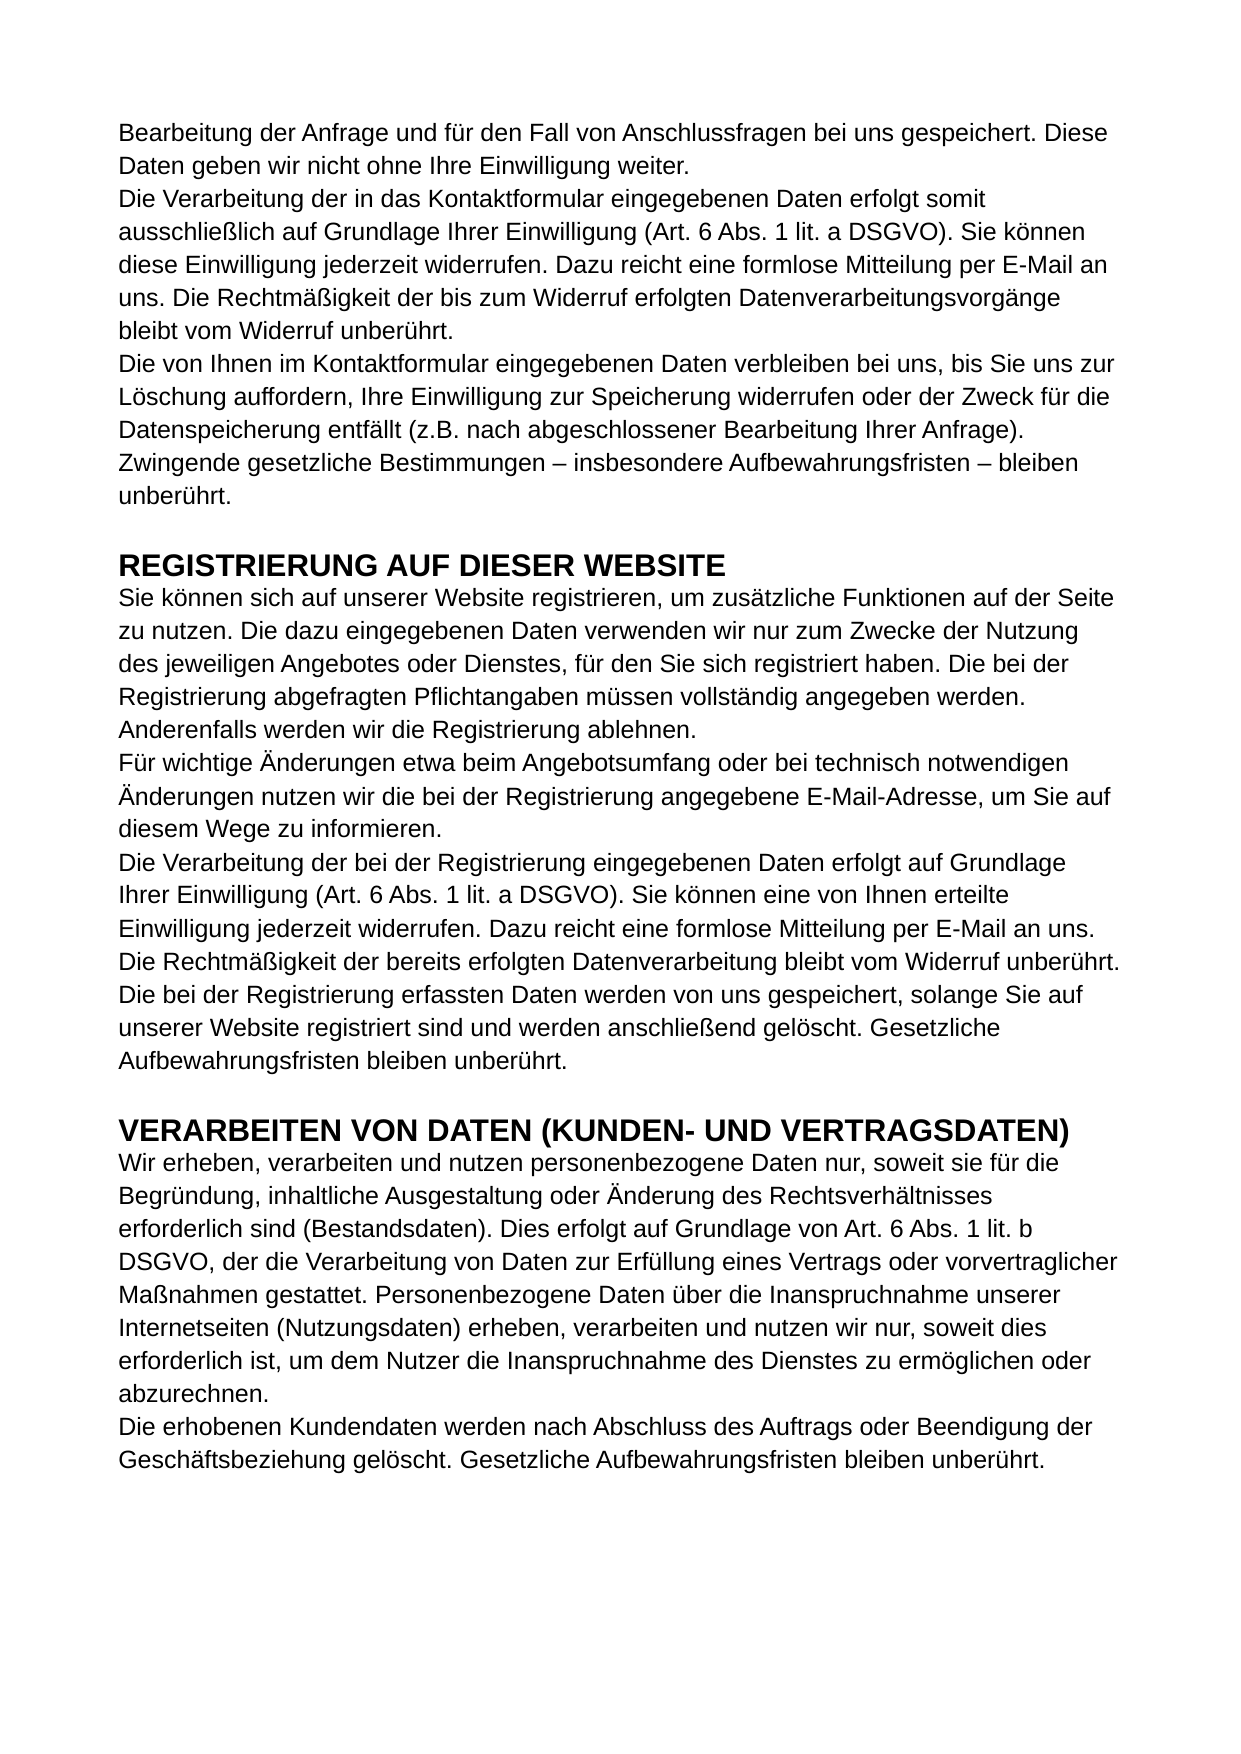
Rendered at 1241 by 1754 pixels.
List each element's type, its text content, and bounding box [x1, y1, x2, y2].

text ​ [118, 1478, 1122, 1507]
text ​ [118, 1079, 1122, 1107]
text Die von Ihnen im Kontaktformular eingegebenen Daten verbleiben bei uns, bis Sie uns zur Löschung auffordern, Ihre Einwilligung zur Speicherung widerrufen oder der Zweck für die Datenspeicherung entfällt (z.B. nach abgeschlossener Bearbeitung Ihrer Anfrage). Zwingende gesetzliche Bestimmungen – insbesondere Aufbewahrungsfristen – bleiben unberührt. [118, 349, 1122, 510]
text ​ [118, 514, 1122, 543]
text Sie können sich auf unserer Website registrieren, um zusätzliche Funktionen auf der Seite zu nutzen. Die dazu eingegebenen Daten verwenden wir nur zum Zwecke der Nutzung des jeweiligen Angebotes oder Dienstes, für den Sie sich registriert haben. Die bei der Registrierung abgefragten Pflichtangaben müssen vollständig angegeben werden. Anderenfalls werden wir die Registrierung ablehnen. [118, 583, 1122, 744]
text Bearbeitung der Anfrage und für den Fall von Anschlussfragen bei uns gespeichert. Diese Daten geben wir nicht ohne Ihre Einwilligung weiter. [118, 118, 1122, 180]
text Die Verarbeitung der bei der Registrierung eingegebenen Daten erfolgt auf Grundlage Ihrer Einwilligung (Art. 6 Abs. 1 lit. a DSGVO). Sie können eine von Ihnen erteilte Einwilligung jederzeit widerrufen. Dazu reicht eine formlose Mitteilung per E-Mail an uns. Die Rechtmäßigkeit der bereits erfolgten Datenverarbeitung bleibt vom Widerruf unberührt. [118, 847, 1122, 975]
text Die bei der Registrierung erfassten Daten werden von uns gespeichert, solange Sie auf unserer Website registriert sind und werden anschließend gelöscht. Gesetzliche Aufbewahrungsfristen bleiben unberührt. [118, 979, 1122, 1074]
text Für wichtige Änderungen etwa beim Angebotsumfang oder bei technisch notwendigen Änderungen nutzen wir die bei der Registrierung angegebene E-Mail-Adresse, um Sie auf diesem Wege zu informieren. [118, 748, 1122, 843]
subtitle REGISTRIERUNG AUF DIESER WEBSITE [118, 547, 1122, 583]
text Wir erheben, verarbeiten und nutzen personenbezogene Daten nur, soweit sie für die Begründung, inhaltliche Ausgestaltung oder Änderung des Rechtsverhältnisses erforderlich sind (Bestandsdaten). Dies erfolgt auf Grundlage von Art. 6 Abs. 1 lit. b DSGVO, der die Verarbeitung von Daten zur Erfüllung eines Vertrags oder vorvertraglicher Maßnahmen gestattet. Personenbezogene Daten über die Inanspruchnahme unserer Internetseiten (Nutzungsdaten) erheben, verarbeiten und nutzen wir nur, soweit dies erforderlich ist, um dem Nutzer die Inanspruchnahme des Dienstes zu ermöglichen oder abzurechnen. [118, 1148, 1122, 1407]
subtitle VERARBEITEN VON DATEN (KUNDEN- UND VERTRAGSDATEN) [118, 1112, 1122, 1148]
text Die erhobenen Kundendaten werden nach Abschluss des Auftrags oder Beendigung der Geschäftsbeziehung gelöscht. Gesetzliche Aufbewahrungsfristen bleiben unberührt. [118, 1412, 1122, 1473]
text Die Verarbeitung der in das Kontaktformular eingegebenen Daten erfolgt somit ausschließlich auf Grundlage Ihrer Einwilligung (Art. 6 Abs. 1 lit. a DSGVO). Sie können diese Einwilligung jederzeit widerrufen. Dazu reicht eine formlose Mitteilung per E-Mail an uns. Die Rechtmäßigkeit der bis zum Widerruf erfolgten Datenverarbeitungsvorgänge bleibt vom Widerruf unberührt. [118, 184, 1122, 345]
